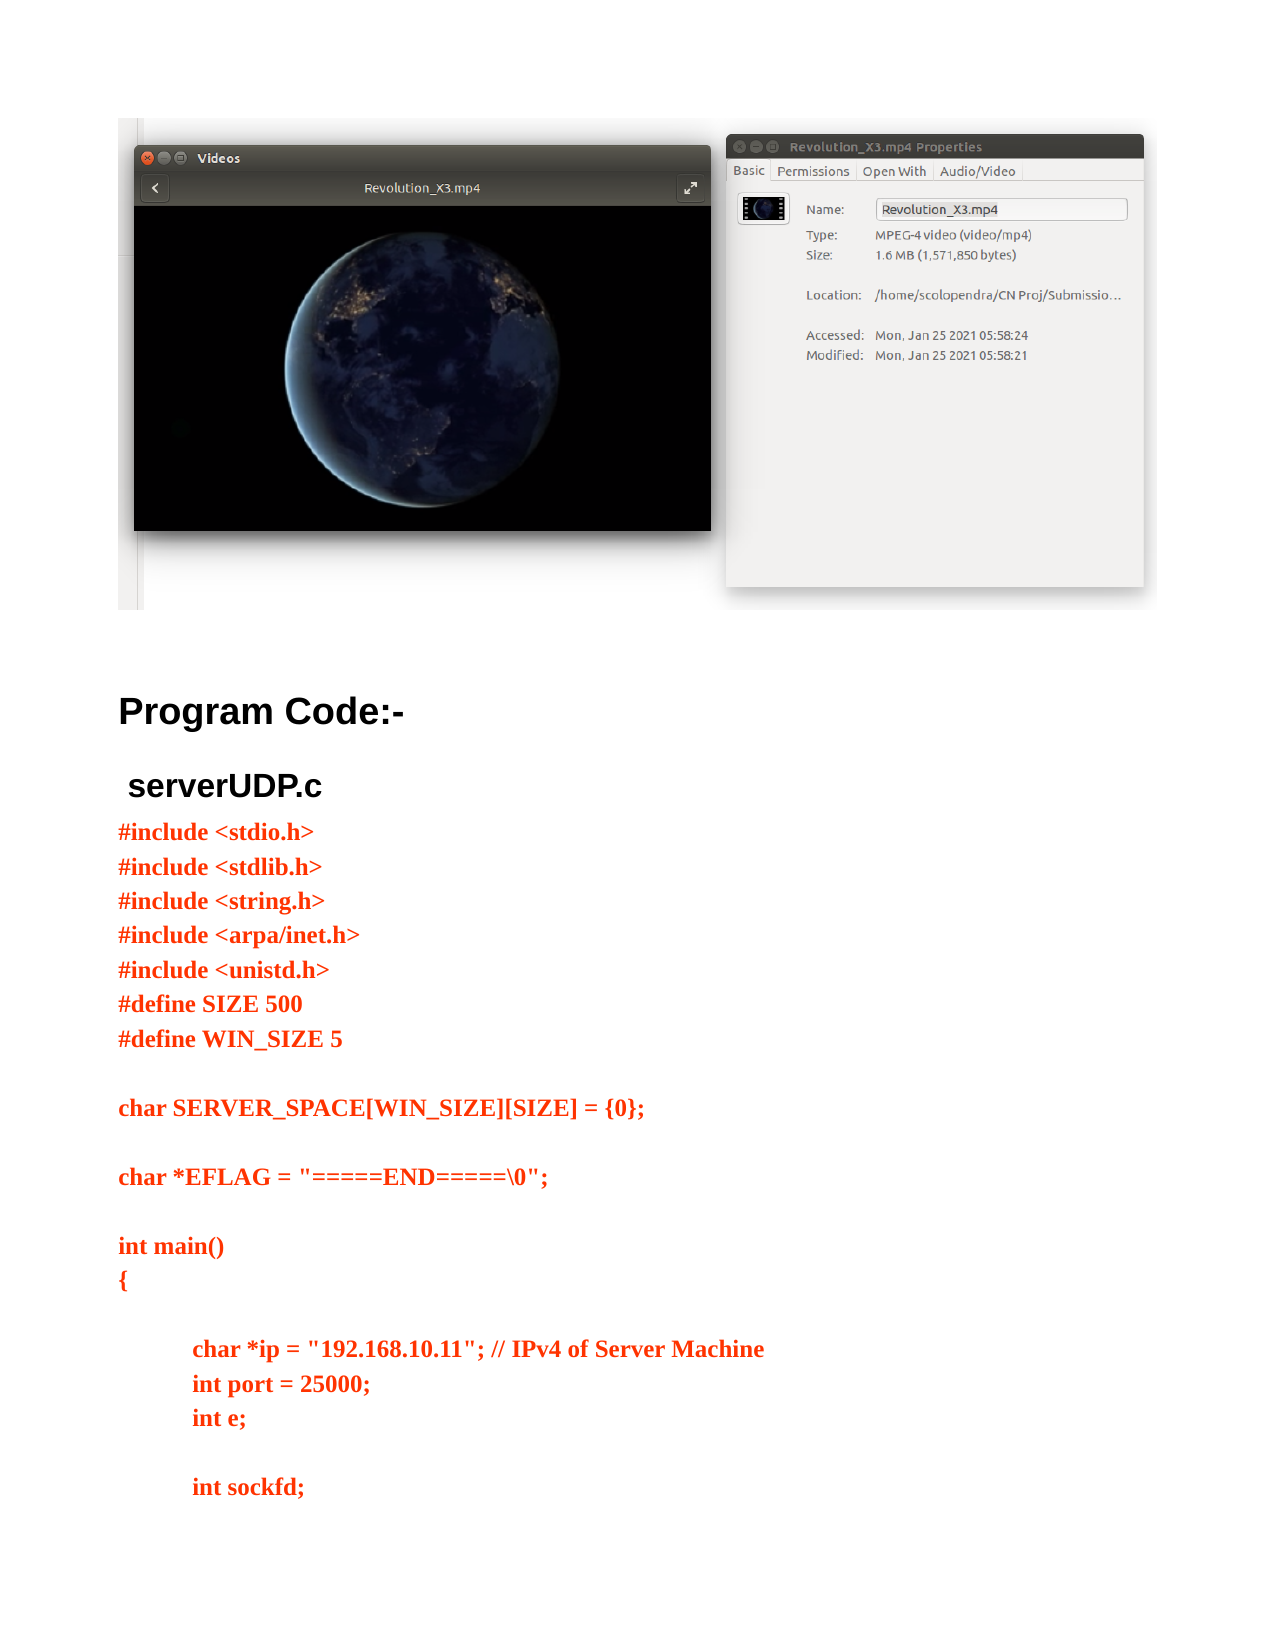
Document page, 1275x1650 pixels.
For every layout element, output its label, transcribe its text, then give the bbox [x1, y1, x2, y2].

text #define SIZE 500 [118, 989, 1157, 1018]
text char *ip = "192.168.10.11"; // IPv4 of Server Machine [118, 1334, 1157, 1363]
text #include <unistd.h> [118, 955, 1157, 984]
subtitle Program Code:- [118, 689, 1157, 733]
text #include <stdio.h> [118, 817, 1157, 846]
text #include <stdlib.h> [118, 852, 1157, 880]
text char *EFLAG = "=====END=====\0"; [118, 1162, 1157, 1191]
text int main() [118, 1231, 1157, 1259]
subtitle serverUDP.c [118, 766, 1157, 804]
text int e; [118, 1403, 1157, 1432]
text char SERVER_SPACE[WIN_SIZE][SIZE] = {0}; [118, 1093, 1157, 1122]
text #include <arpa/inet.h> [118, 921, 1157, 949]
text #define WIN_SIZE 5 [118, 1024, 1157, 1053]
picture [118, 118, 1157, 610]
text int port = 25000; [118, 1369, 1157, 1397]
text #include <string.h> [118, 886, 1157, 915]
text int sockfd; [118, 1472, 1157, 1501]
text { [118, 1265, 1157, 1294]
